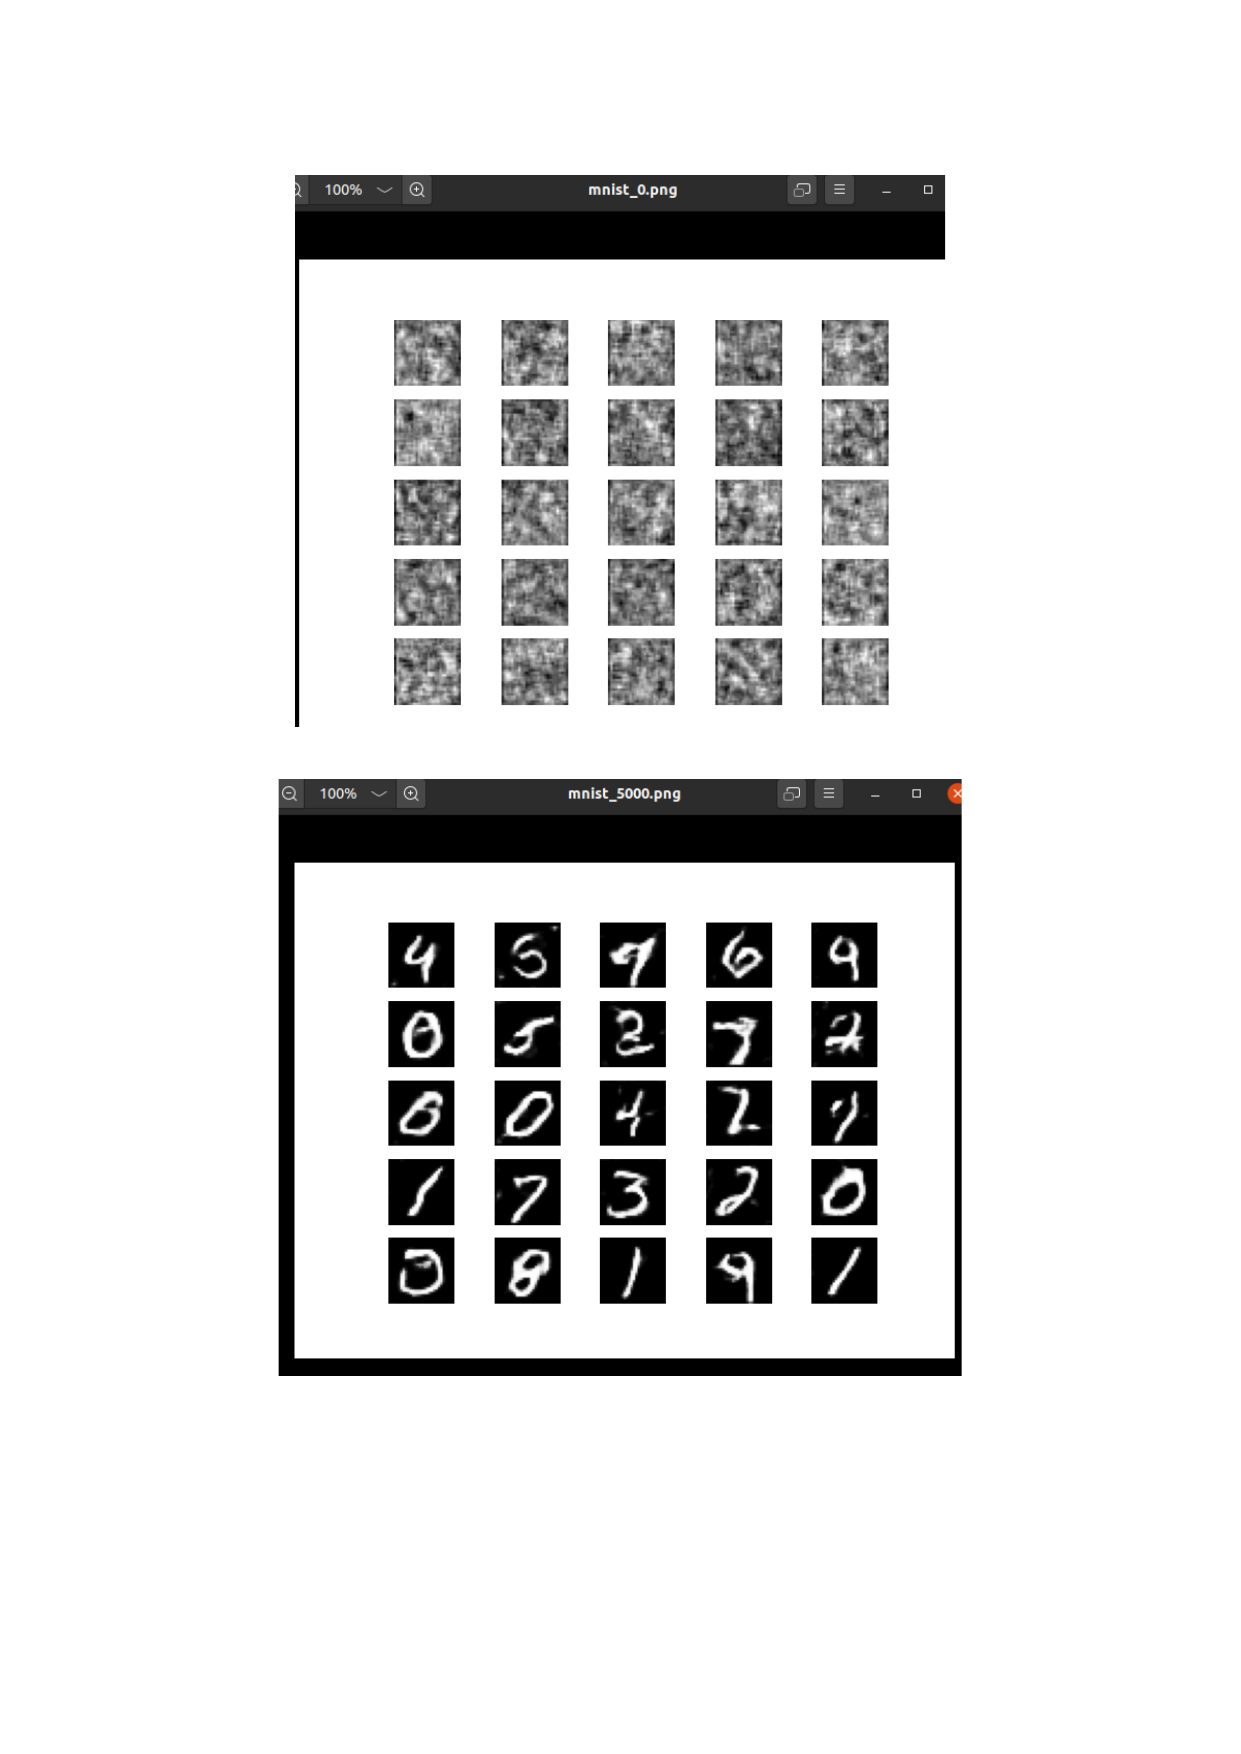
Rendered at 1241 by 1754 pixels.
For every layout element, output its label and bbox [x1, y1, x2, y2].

picture [278, 779, 962, 1376]
picture [295, 175, 946, 727]
